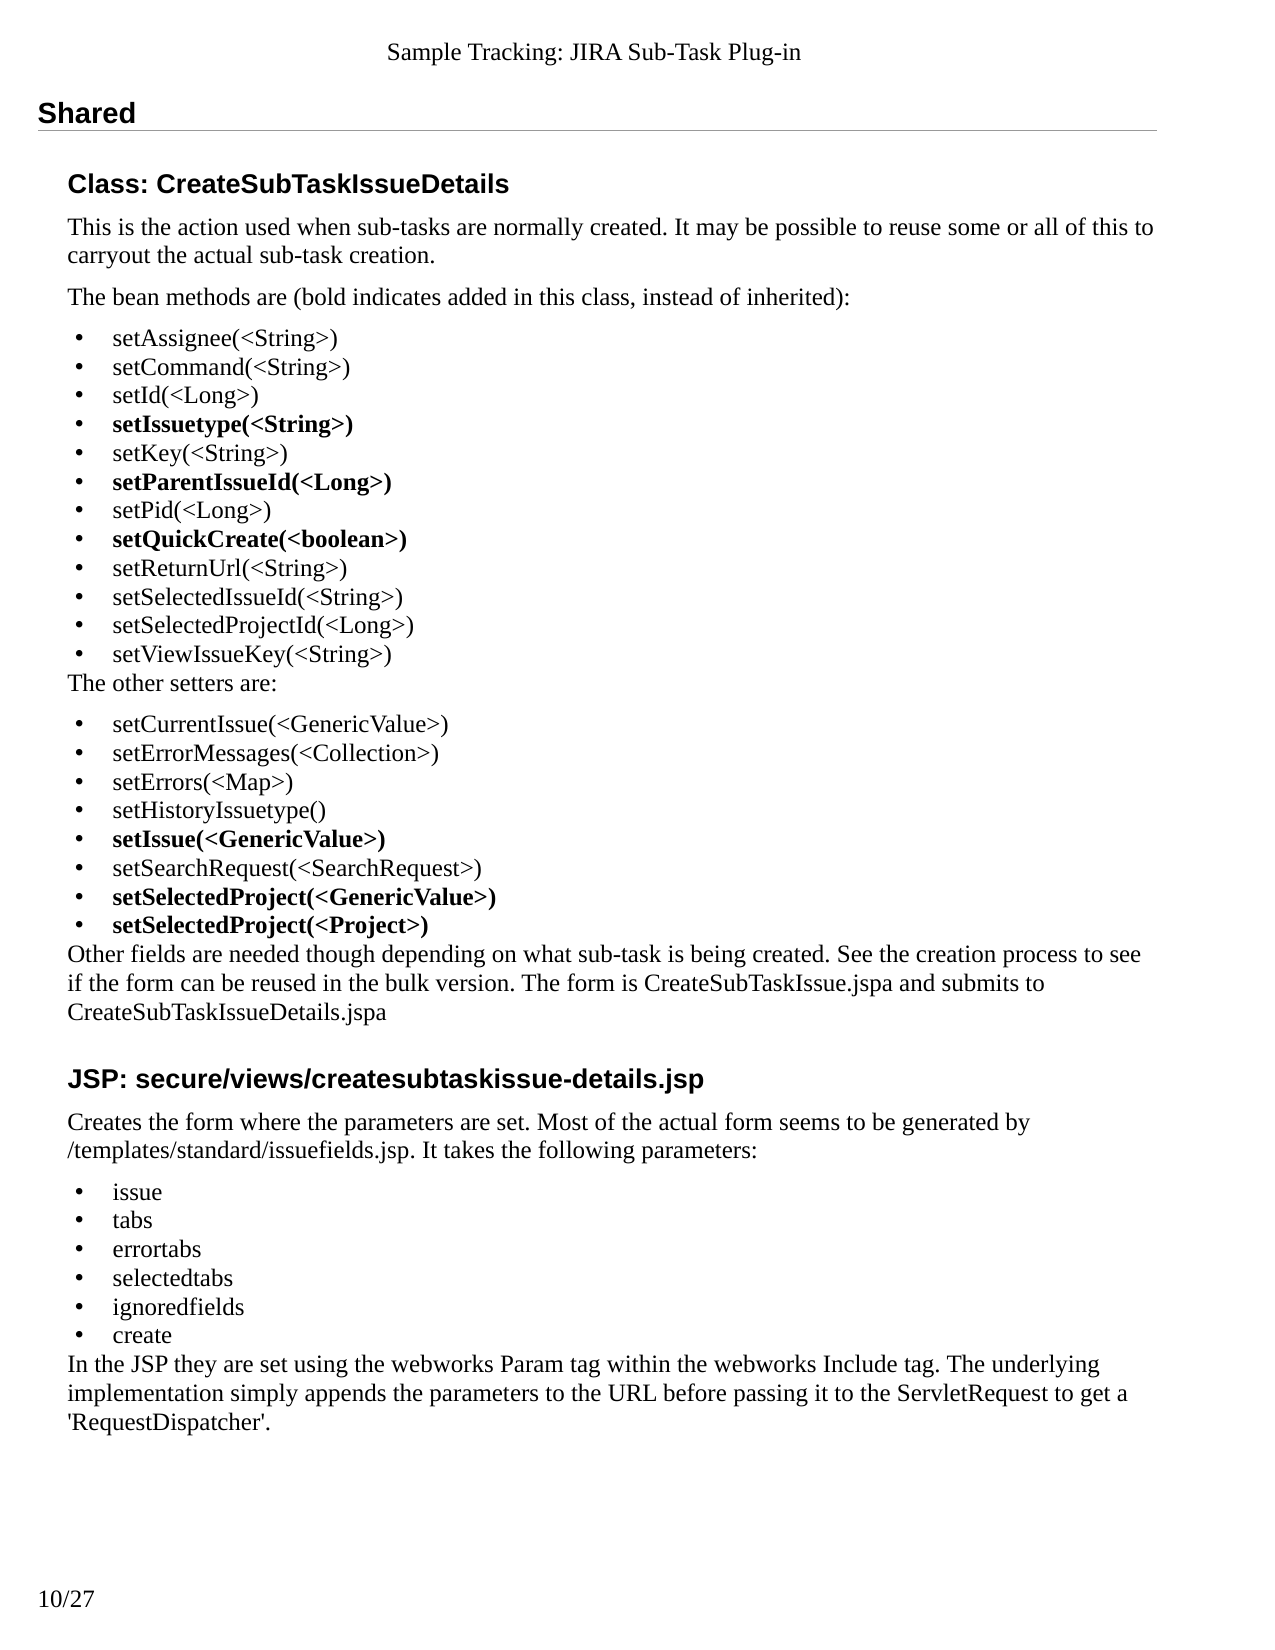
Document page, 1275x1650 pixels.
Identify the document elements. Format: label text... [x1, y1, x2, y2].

list create [75, 1320, 1157, 1349]
list setIssuetype(<String>) [75, 409, 1157, 438]
list setSelectedIssueId(<String>) [75, 582, 1157, 610]
text Creates the form where the parameters are set. Most of the actual form seems to be generated by /templates/standard/issuefields.jsp. It takes the following parameters: [67, 1107, 1157, 1164]
list setIssue(<GenericValue>) [75, 824, 1157, 853]
list setAssignee(<String>) [75, 323, 1157, 352]
list setId(<Long>) [75, 380, 1157, 409]
text In the JSP they are set using the webworks Param tag within the webworks Include tag. The underlying implementation simply appends the parameters to the URL before passing it to the ServletRequest to get a 'RequestDispatcher'. [67, 1349, 1157, 1435]
list setErrors(<Map>) [75, 767, 1157, 795]
text The other setters are: [67, 668, 1157, 697]
list setCurrentIssue(<GenericValue>) [75, 709, 1157, 738]
list errortabs [75, 1234, 1157, 1263]
list setHistoryIssuetype() [75, 795, 1157, 824]
list tabs [75, 1205, 1157, 1234]
list setReturnUrl(<String>) [75, 553, 1157, 582]
list setPid(<Long>) [75, 495, 1157, 524]
list setSelectedProject(<Project>) [75, 910, 1157, 939]
subtitle Class: CreateSubTaskIssueDetails [67, 168, 1157, 199]
list setKey(<String>) [75, 438, 1157, 467]
subtitle Shared [37, 96, 1157, 131]
list setSelectedProject(<GenericValue>) [75, 882, 1157, 910]
list setSelectedProjectId(<Long>) [75, 610, 1157, 639]
subtitle JSP: secure/views/createsubtaskissue-details.jsp [67, 1063, 1157, 1094]
list setViewIssueKey(<String>) [75, 639, 1157, 668]
list setParentIssueId(<Long>) [75, 467, 1157, 495]
list setErrorMessages(<Collection>) [75, 738, 1157, 767]
list ignoredfields [75, 1292, 1157, 1320]
list setQuickCreate(<boolean>) [75, 524, 1157, 553]
list selectedtabs [75, 1263, 1157, 1292]
text This is the action used when sub-tasks are normally created. It may be possible to reuse some or all of this to carryout the actual sub-task creation. [67, 212, 1157, 269]
list setCommand(<String>) [75, 352, 1157, 380]
list issue [75, 1177, 1157, 1205]
list setSearchRequest(<SearchRequest>) [75, 853, 1157, 882]
text The bean methods are (bold indicates added in this class, instead of inherited): [67, 282, 1157, 310]
text Other fields are needed though depending on what sub-task is being created. See the creation process to see if the form can be reused in the bulk version. The form is CreateSubTaskIssue.jspa and submits to CreateSubTaskIssueDetails.jspa [67, 939, 1157, 1025]
